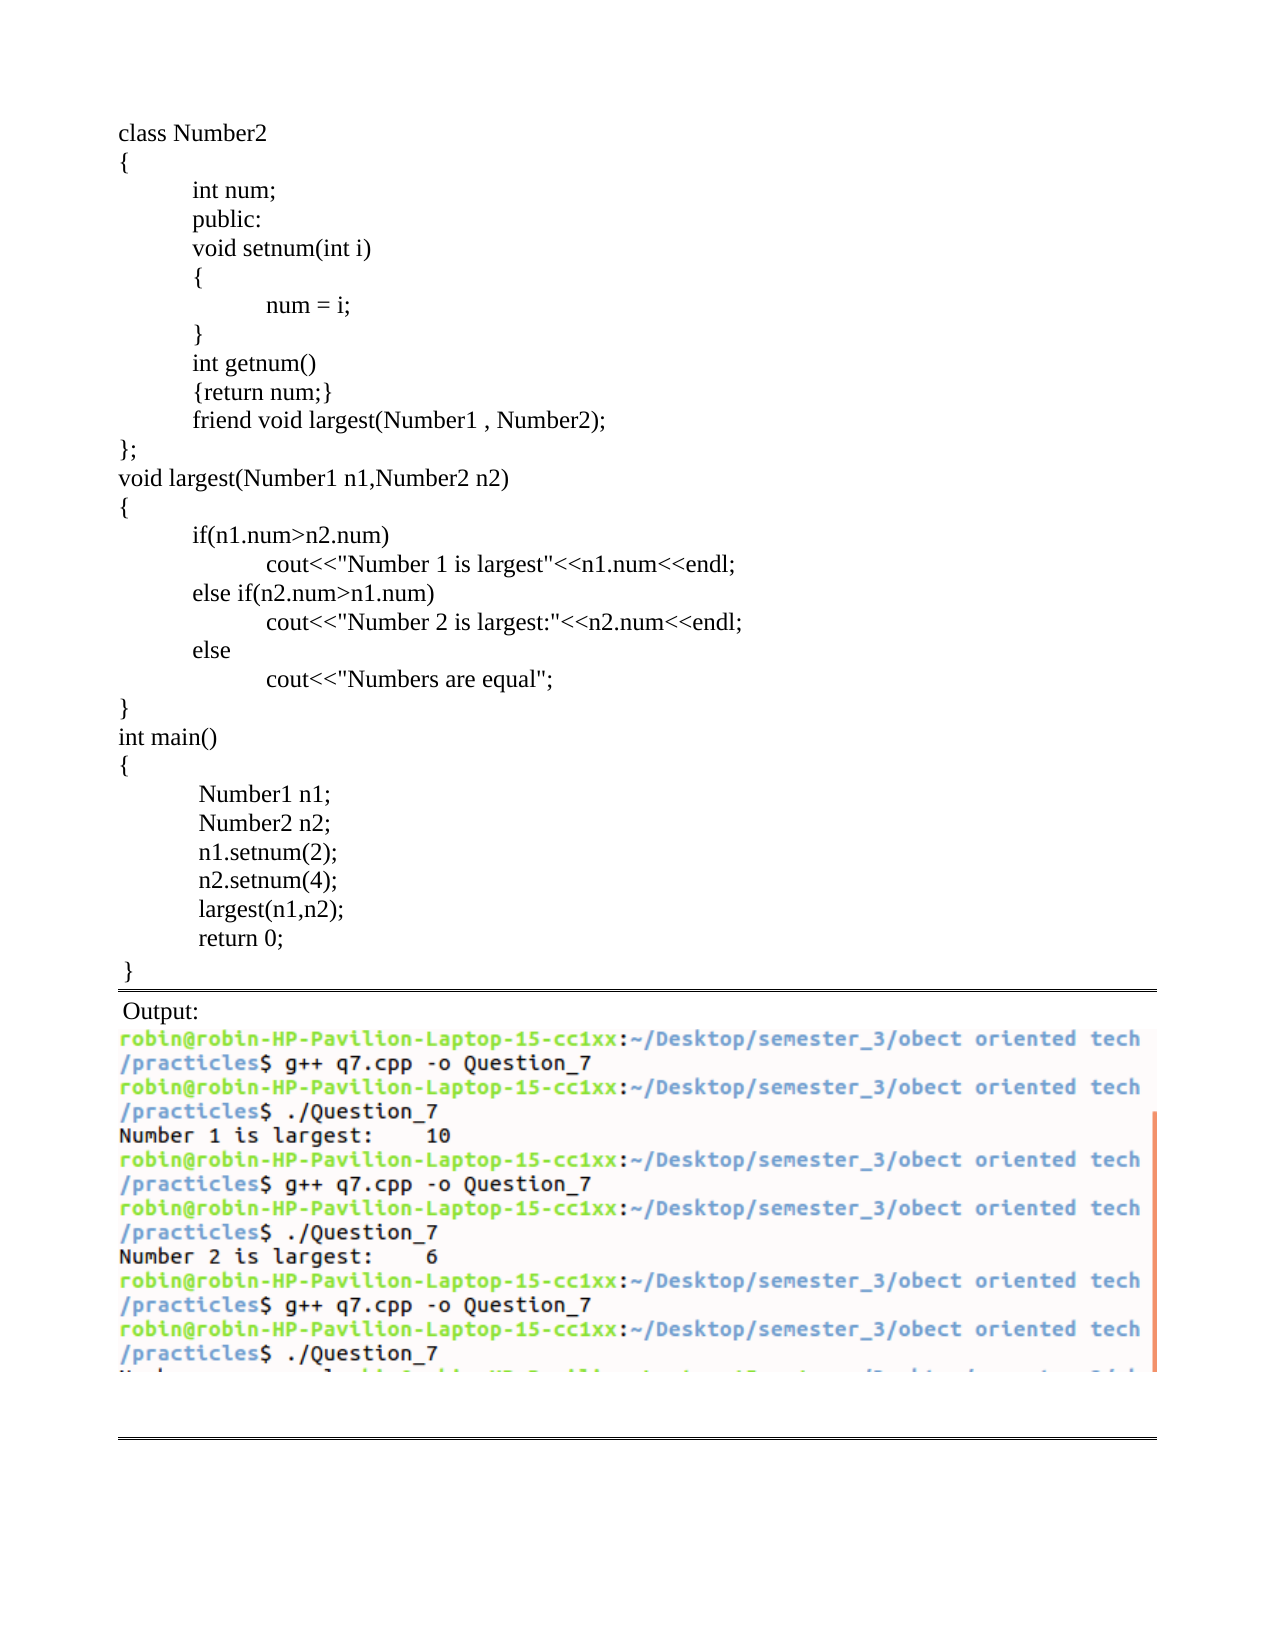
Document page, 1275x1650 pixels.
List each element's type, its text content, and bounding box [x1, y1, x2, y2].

text int main() [118, 722, 1157, 751]
text cout<<"Number 2 is largest:"<<n2.num<<endl; [118, 607, 1157, 636]
text {return num;} [118, 377, 1157, 406]
text }; [118, 434, 1157, 463]
text void largest(Number1 n1,Number2 n2) [118, 463, 1157, 492]
text { [118, 262, 1157, 291]
text int getnum() [118, 348, 1157, 377]
text public: [118, 204, 1157, 233]
text n2.setnum(4); [118, 866, 1157, 894]
text n1.setnum(2); [118, 837, 1157, 866]
text else [118, 636, 1157, 664]
text Output: [118, 992, 1157, 1029]
text cout<<"Number 1 is largest"<<n1.num<<endl; [118, 549, 1157, 578]
text if(n1.num>n2.num) [118, 521, 1157, 549]
text class Number2 [118, 118, 1157, 147]
picture [118, 1029, 1157, 1372]
text largest(n1,n2); [118, 894, 1157, 923]
text return 0; [118, 923, 1157, 952]
text { [118, 492, 1157, 521]
text void setnum(int i) [118, 233, 1157, 262]
text cout<<"Numbers are equal"; [118, 664, 1157, 693]
text Number1 n1; [118, 779, 1157, 808]
text } [118, 693, 1157, 722]
text friend void largest(Number1 , Number2); [118, 406, 1157, 434]
text } [118, 319, 1157, 348]
text { [118, 147, 1157, 176]
text Number2 n2; [118, 808, 1157, 837]
text } [118, 952, 1157, 989]
text { [118, 751, 1157, 779]
text int num; [118, 176, 1157, 204]
text else if(n2.num>n1.num) [118, 578, 1157, 607]
text num = i; [118, 291, 1157, 319]
